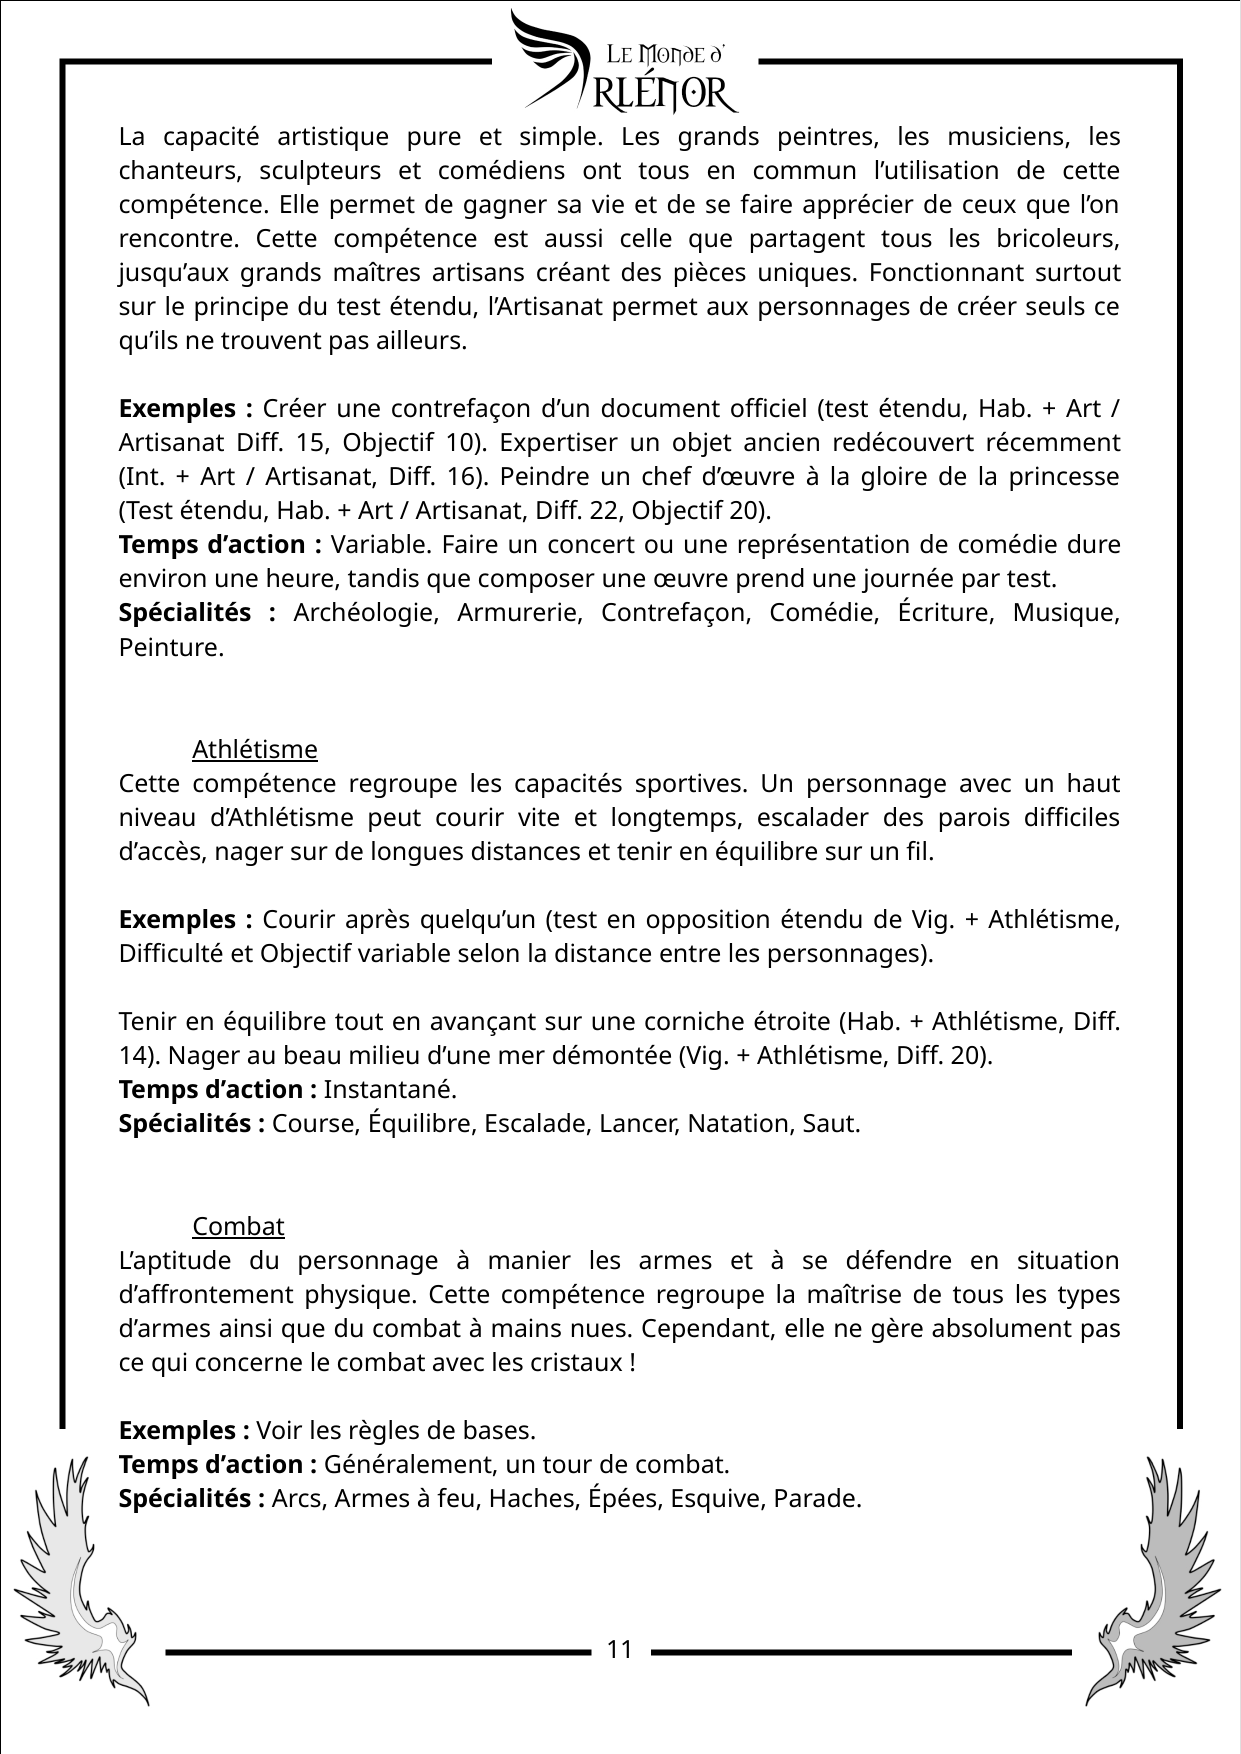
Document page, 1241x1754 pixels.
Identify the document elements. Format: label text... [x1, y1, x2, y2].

text Spécialités : Archéologie, Armurerie, Contrefaçon, Comédie, Écriture, Musique, Peinture. [118, 595, 1122, 663]
text Temps d’action : Variable. Faire un concert ou une représentation de comédie dure environ une heure, tandis que composer une œuvre prend une journée par test. [118, 527, 1122, 595]
text Tenir en équilibre tout en avançant sur une corniche étroite (Hab. + Athlétisme, Diff. 14). Nager au beau milieu d’une mer démontée (Vig. + Athlétisme, Diff. 20). [118, 1004, 1122, 1072]
text La capacité artistique pure et simple. Les grands peintres, les musiciens, les chanteurs, sculpteurs et comédiens ont tous en commun l’utilisation de cette compétence. Elle permet de gagner sa vie et de se faire apprécier de ceux que l’on rencontre. Cette compétence est aussi celle que partagent tous les bricoleurs, jusqu’aux grands maîtres artisans créant des pièces uniques. Fonctionnant surtout sur le principe du test étendu, l’Artisanat permet aux personnages de créer seuls ce qu’ils ne trouvent pas ailleurs. [118, 118, 1122, 357]
text L’aptitude du personnage à manier les armes et à se défendre en situation d’affrontement physique. Cette compétence regroupe la maîtrise de tous les types d’armes ainsi que du combat à mains nues. Cependant, elle ne gère absolument pas ce qui concerne le combat avec les cristaux ! [118, 1242, 1122, 1378]
text Exemples : Créer une contrefaçon d’un document officiel (test étendu, Hab. + Art / Artisanat Diff. 15, Objectif 10). Expertiser un objet ancien redécouvert récemment (Int. + Art / Artisanat, Diff. 16). Peindre un chef d’œuvre à la gloire de la princesse (Test étendu, Hab. + Art / Artisanat, Diff. 22, Objectif 20). [118, 391, 1122, 527]
text Spécialités : Course, Équilibre, Escalade, Lancer, Natation, Saut. [118, 1106, 1122, 1140]
picture [1, 1, 1240, 1754]
text Temps d’action : Instantané. [118, 1072, 1122, 1106]
text Combat [118, 1208, 1122, 1242]
text Athlétisme [118, 731, 1122, 765]
text Temps d’action : Généralement, un tour de combat. [118, 1447, 1122, 1481]
text Exemples : Courir après quelqu’un (test en opposition étendu de Vig. + Athlétisme, Difficulté et Objectif variable selon la distance entre les personnages). [118, 902, 1122, 970]
text Spécialités : Arcs, Armes à feu, Haches, Épées, Esquive, Parade. [118, 1481, 1122, 1515]
text Cette compétence regroupe les capacités sportives. Un personnage avec un haut niveau d’Athlétisme peut courir vite et longtemps, escalader des parois difficiles d’accès, nager sur de longues distances et tenir en équilibre sur un fil. [118, 765, 1122, 868]
text Exemples : Voir les règles de bases. [118, 1413, 1122, 1447]
